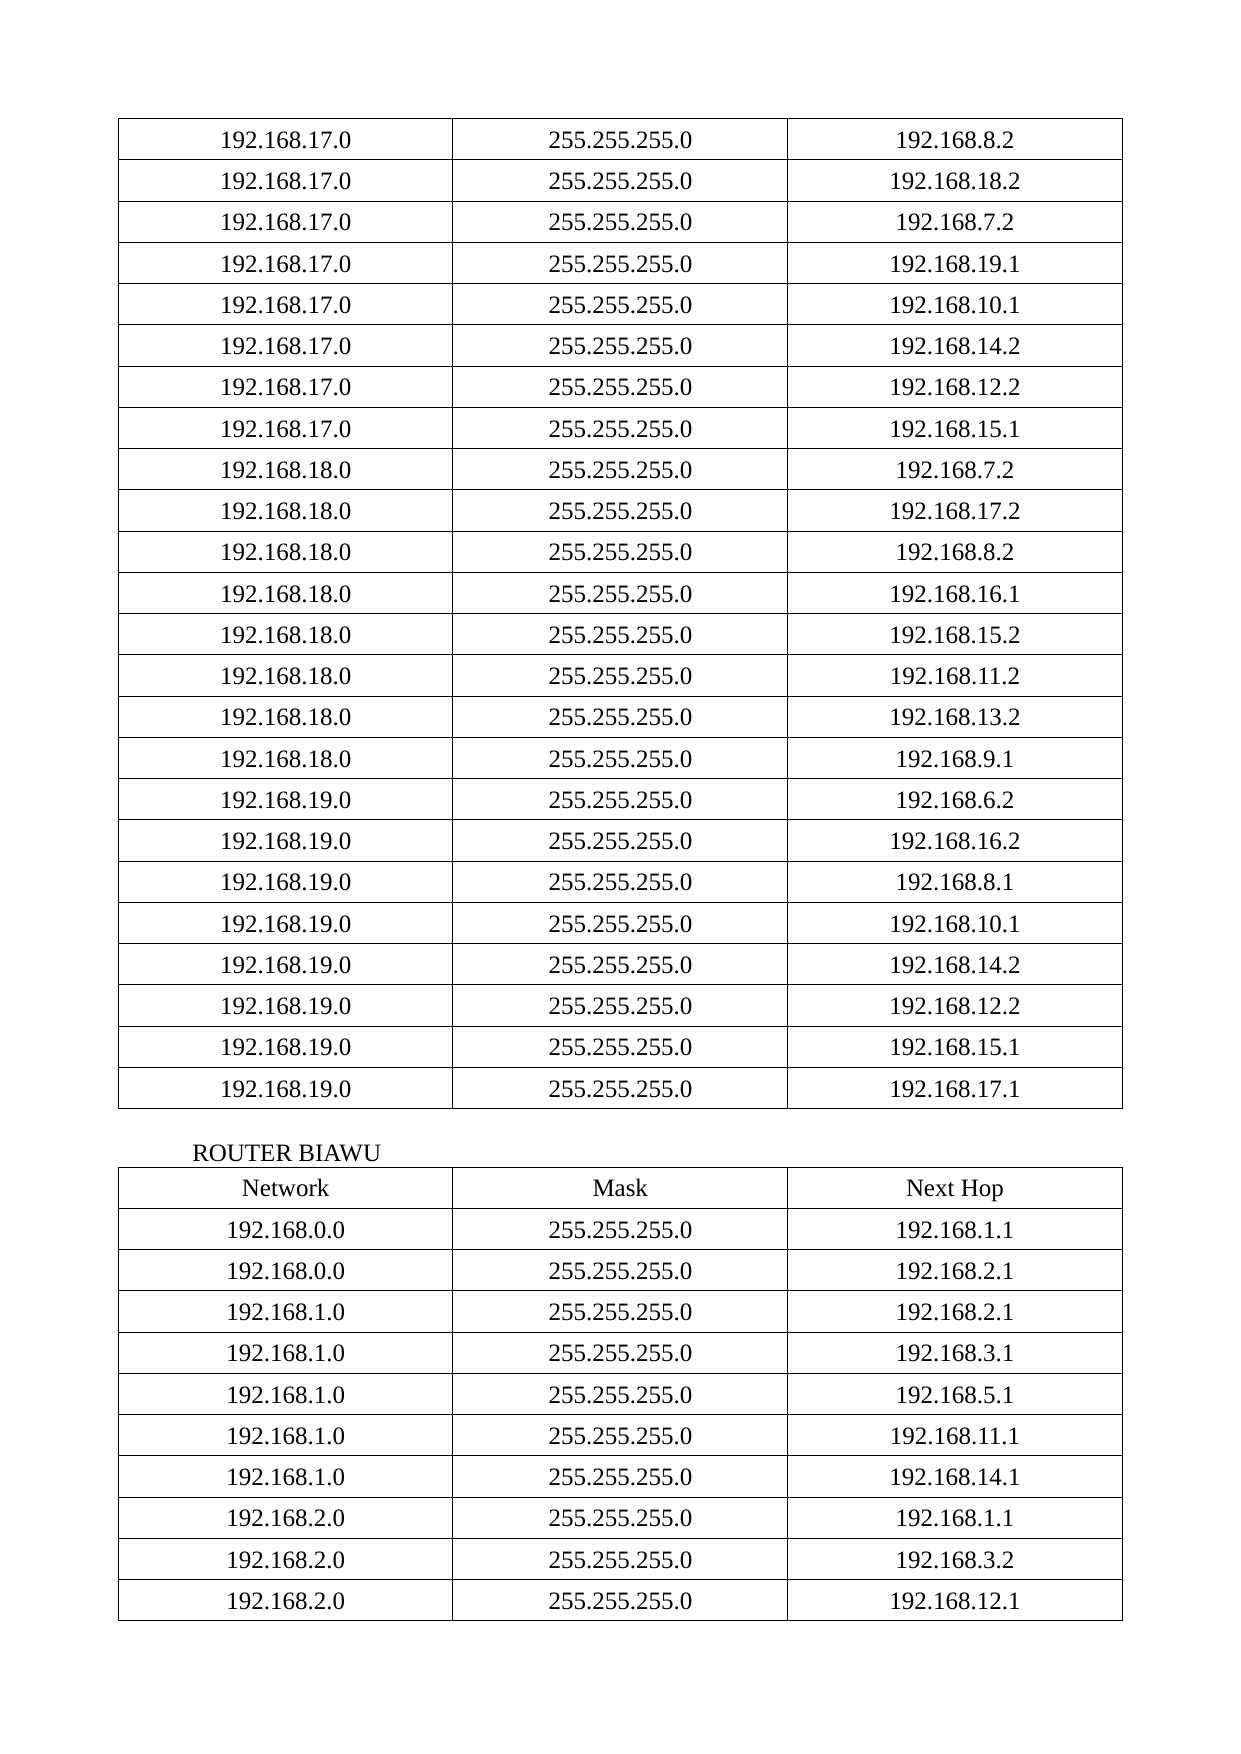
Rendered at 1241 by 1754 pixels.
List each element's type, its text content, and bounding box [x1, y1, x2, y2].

table_cell 192.168.18.0 [119, 614, 452, 654]
table_cell 255.255.255.0 [453, 1456, 787, 1497]
table_cell 192.168.19.0 [119, 1068, 452, 1108]
table_cell 192.168.17.0 [119, 243, 452, 283]
table_cell 192.168.18.0 [119, 490, 452, 531]
table_cell 192.168.2.0 [119, 1580, 452, 1620]
table_cell 192.168.0.0 [119, 1209, 452, 1249]
table_cell 255.255.255.0 [453, 779, 787, 819]
table_cell 192.168.17.0 [119, 325, 452, 366]
table_cell 255.255.255.0 [453, 160, 787, 201]
table_cell 192.168.18.0 [119, 738, 452, 778]
table_cell 255.255.255.0 [453, 1539, 787, 1579]
table_cell 192.168.19.0 [119, 944, 452, 984]
table_cell 255.255.255.0 [453, 1498, 787, 1538]
table_header Mask [453, 1168, 787, 1208]
table_cell 192.168.14.2 [788, 325, 1122, 366]
table_cell 255.255.255.0 [453, 1209, 787, 1249]
table_cell 255.255.255.0 [453, 325, 787, 366]
table_cell 255.255.255.0 [453, 655, 787, 696]
table_cell 192.168.2.1 [788, 1291, 1122, 1332]
table_cell 255.255.255.0 [453, 738, 787, 778]
table_cell 255.255.255.0 [453, 944, 787, 984]
table_cell 255.255.255.0 [453, 1374, 787, 1414]
table_cell 192.168.2.0 [119, 1539, 452, 1579]
table_cell 192.168.15.1 [788, 1027, 1122, 1067]
table_cell 255.255.255.0 [453, 243, 787, 283]
table_cell 192.168.17.0 [119, 119, 452, 159]
table_cell 192.168.10.1 [788, 284, 1122, 324]
table_cell 255.255.255.0 [453, 573, 787, 613]
table_cell 192.168.1.0 [119, 1456, 452, 1497]
table_cell 192.168.18.0 [119, 697, 452, 737]
table_cell 255.255.255.0 [453, 1333, 787, 1373]
table_cell 192.168.18.2 [788, 160, 1122, 201]
table_header Network [119, 1168, 452, 1208]
table_cell 192.168.17.0 [119, 202, 452, 242]
table_cell 192.168.12.2 [788, 985, 1122, 1026]
table_cell 192.168.14.1 [788, 1456, 1122, 1497]
table_cell 192.168.0.0 [119, 1250, 452, 1290]
table_cell 255.255.255.0 [453, 284, 787, 324]
table_cell 192.168.1.0 [119, 1291, 452, 1332]
table_cell 255.255.255.0 [453, 367, 787, 407]
table_cell 255.255.255.0 [453, 697, 787, 737]
table_cell 192.168.13.2 [788, 697, 1122, 737]
table_cell 192.168.19.0 [119, 903, 452, 943]
table_cell 255.255.255.0 [453, 490, 787, 531]
table_cell 192.168.19.1 [788, 243, 1122, 283]
table_cell 192.168.14.2 [788, 944, 1122, 984]
table_cell 192.168.2.1 [788, 1250, 1122, 1290]
table_cell 192.168.9.1 [788, 738, 1122, 778]
table_cell 192.168.1.1 [788, 1498, 1122, 1538]
table_cell 192.168.18.0 [119, 449, 452, 489]
table_cell 192.168.16.2 [788, 820, 1122, 861]
table_cell 192.168.18.0 [119, 532, 452, 572]
table_cell 192.168.1.0 [119, 1415, 452, 1455]
table_cell 255.255.255.0 [453, 614, 787, 654]
table_cell 192.168.17.0 [119, 284, 452, 324]
table_cell 192.168.17.0 [119, 160, 452, 201]
table_cell 192.168.15.2 [788, 614, 1122, 654]
table_cell 192.168.18.0 [119, 573, 452, 613]
text ROUTER BIAWU [118, 1138, 1122, 1167]
table_cell 192.168.16.1 [788, 573, 1122, 613]
table_cell 255.255.255.0 [453, 1415, 787, 1455]
table_cell 192.168.12.2 [788, 367, 1122, 407]
table_cell 255.255.255.0 [453, 820, 787, 861]
table_header Next Hop [788, 1168, 1122, 1208]
table_cell 192.168.17.1 [788, 1068, 1122, 1108]
table_cell 192.168.19.0 [119, 820, 452, 861]
table_cell 192.168.11.1 [788, 1415, 1122, 1455]
table_cell 192.168.11.2 [788, 655, 1122, 696]
table_cell 255.255.255.0 [453, 1068, 787, 1108]
table_cell 192.168.18.0 [119, 655, 452, 696]
table_cell 255.255.255.0 [453, 1291, 787, 1332]
table_cell 192.168.19.0 [119, 1027, 452, 1067]
table_cell 192.168.3.1 [788, 1333, 1122, 1373]
table_cell 255.255.255.0 [453, 1027, 787, 1067]
table_cell 192.168.17.0 [119, 367, 452, 407]
table_cell 255.255.255.0 [453, 449, 787, 489]
table_cell 192.168.19.0 [119, 862, 452, 902]
table_cell 192.168.6.2 [788, 779, 1122, 819]
table_cell 192.168.19.0 [119, 779, 452, 819]
table_cell 255.255.255.0 [453, 408, 787, 448]
table_cell 192.168.1.1 [788, 1209, 1122, 1249]
table_cell 255.255.255.0 [453, 985, 787, 1026]
table_cell 192.168.5.1 [788, 1374, 1122, 1414]
table_cell 192.168.8.2 [788, 119, 1122, 159]
table_cell 255.255.255.0 [453, 1580, 787, 1620]
table_cell 255.255.255.0 [453, 202, 787, 242]
table_cell 192.168.15.1 [788, 408, 1122, 448]
table_cell 192.168.3.2 [788, 1539, 1122, 1579]
table_cell 192.168.19.0 [119, 985, 452, 1026]
table_cell 192.168.8.2 [788, 532, 1122, 572]
table_cell 192.168.12.1 [788, 1580, 1122, 1620]
table_cell 192.168.17.0 [119, 408, 452, 448]
table_cell 192.168.17.2 [788, 490, 1122, 531]
table_cell 192.168.7.2 [788, 449, 1122, 489]
table_cell 255.255.255.0 [453, 119, 787, 159]
table_cell 255.255.255.0 [453, 862, 787, 902]
table_cell 192.168.7.2 [788, 202, 1122, 242]
table_cell 255.255.255.0 [453, 1250, 787, 1290]
table_cell 192.168.10.1 [788, 903, 1122, 943]
table_cell 192.168.8.1 [788, 862, 1122, 902]
table_cell 192.168.2.0 [119, 1498, 452, 1538]
table_cell 192.168.1.0 [119, 1333, 452, 1373]
table_cell 255.255.255.0 [453, 532, 787, 572]
table_cell 255.255.255.0 [453, 903, 787, 943]
table_cell 192.168.1.0 [119, 1374, 452, 1414]
